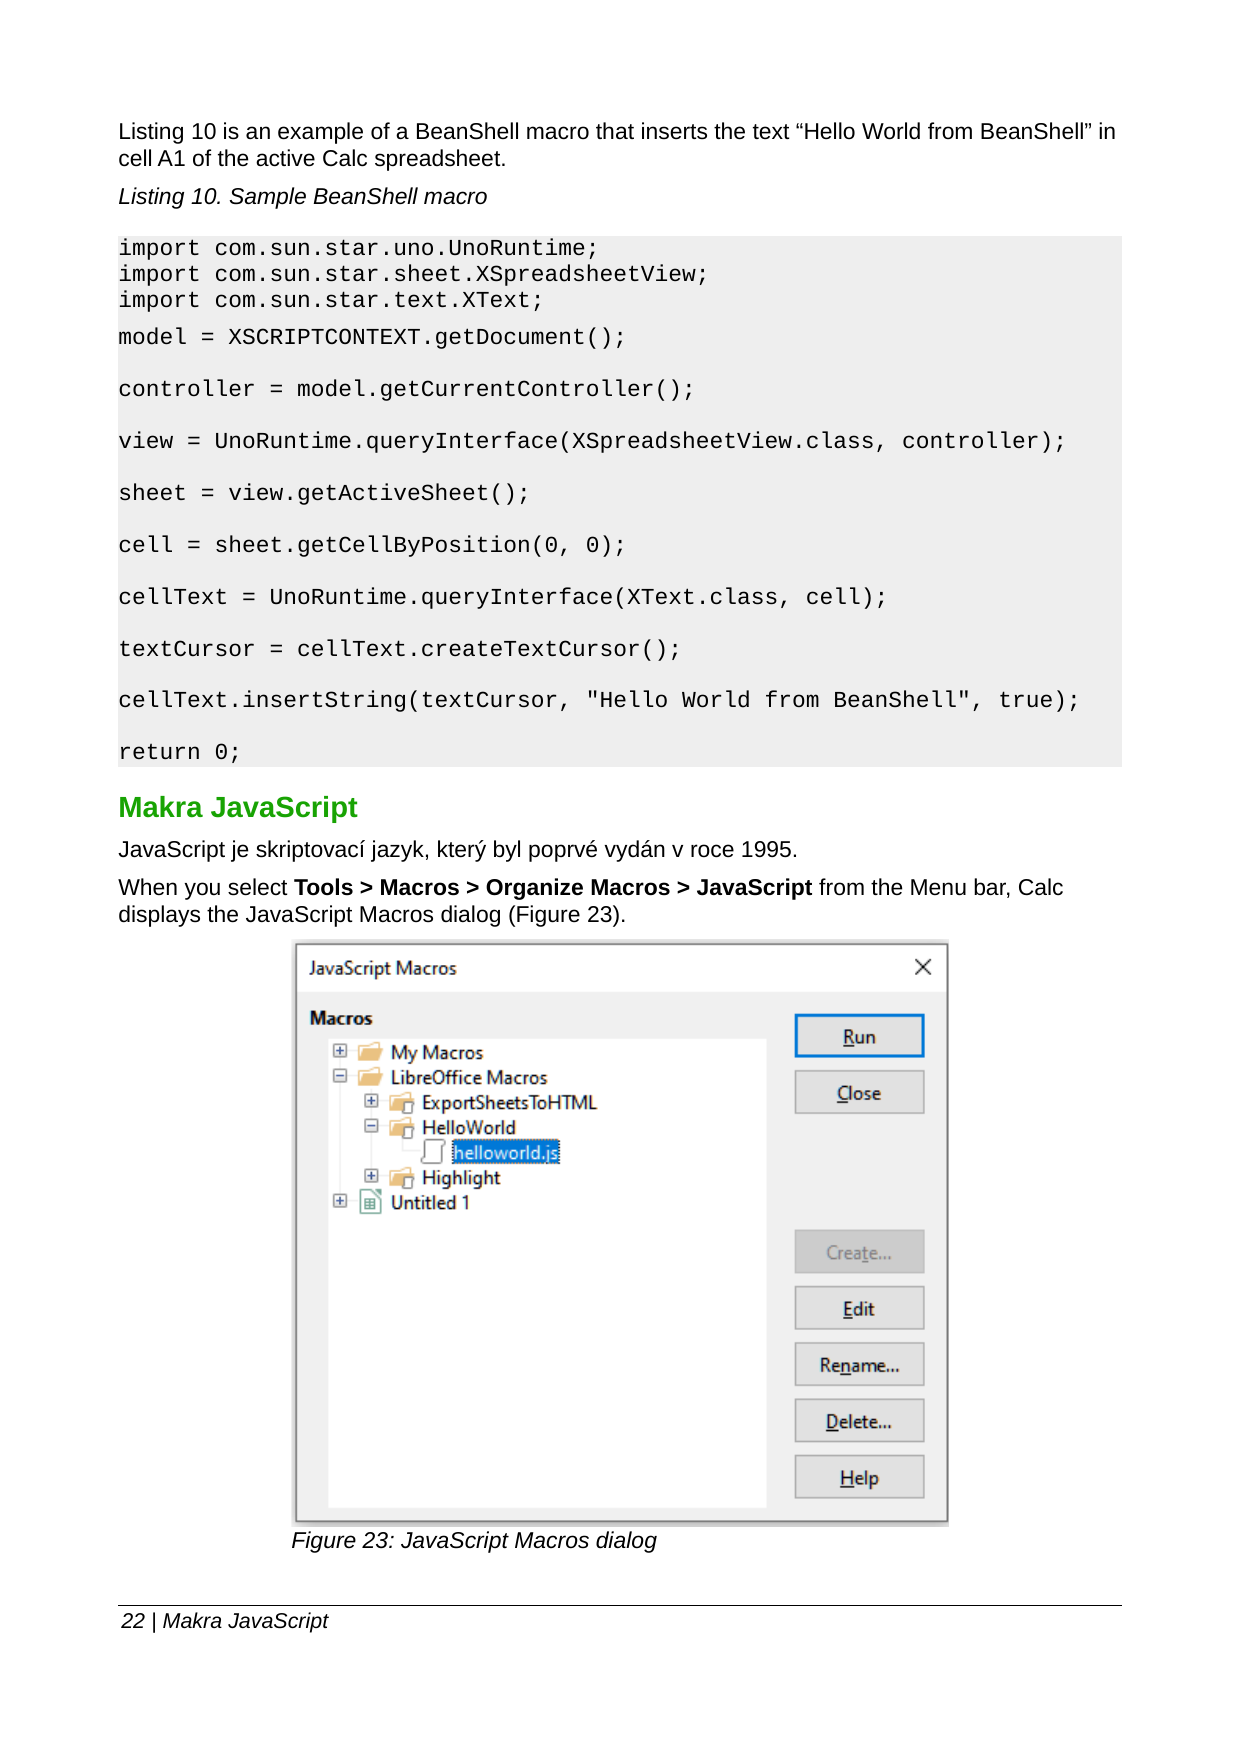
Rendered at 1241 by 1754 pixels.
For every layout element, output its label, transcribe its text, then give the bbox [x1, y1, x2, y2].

text import com.sun.star.uno.UnoRuntime; import com.sun.star.sheet.XSpreadsheetView; import com.sun.star.text.XText; [118, 236, 1122, 314]
text JavaScript je skriptovací jazyk, který byl poprvé vydán v roce 1995. [118, 836, 1122, 862]
picture [291, 939, 949, 1527]
text Listing 10. Sample BeanShell macro [118, 183, 1122, 210]
text Listing 10 is an example of a BeanShell macro that inserts the text “Hello World from BeanShell” in cell A1 of the active Calc spreadsheet. [118, 118, 1122, 171]
subtitle Makra JavaScript [118, 790, 1122, 824]
text When you select Tools > Macros > Organize Macros > JavaScript from the Menu bar, Calc displays the JavaScript Macros dialog (Figure 23). [118, 874, 1122, 927]
text model = XSCRIPTCONTEXT.getDocument(); controller = model.getCurrentController(); view = UnoRuntime.queryInterface(XSpreadsheetView.class, controller); sheet = view.getActiveSheet(); cell = sheet.getCellByPosition(0, 0); cellText = UnoRuntime.queryInterface(XText.class, cell); textCursor = cellText.createTextCursor(); cellText.insertString(textCursor, "Hello World from BeanShell", true); return 0; [118, 326, 1122, 767]
text Figure 23: JavaScript Macros dialog [291, 1527, 949, 1553]
